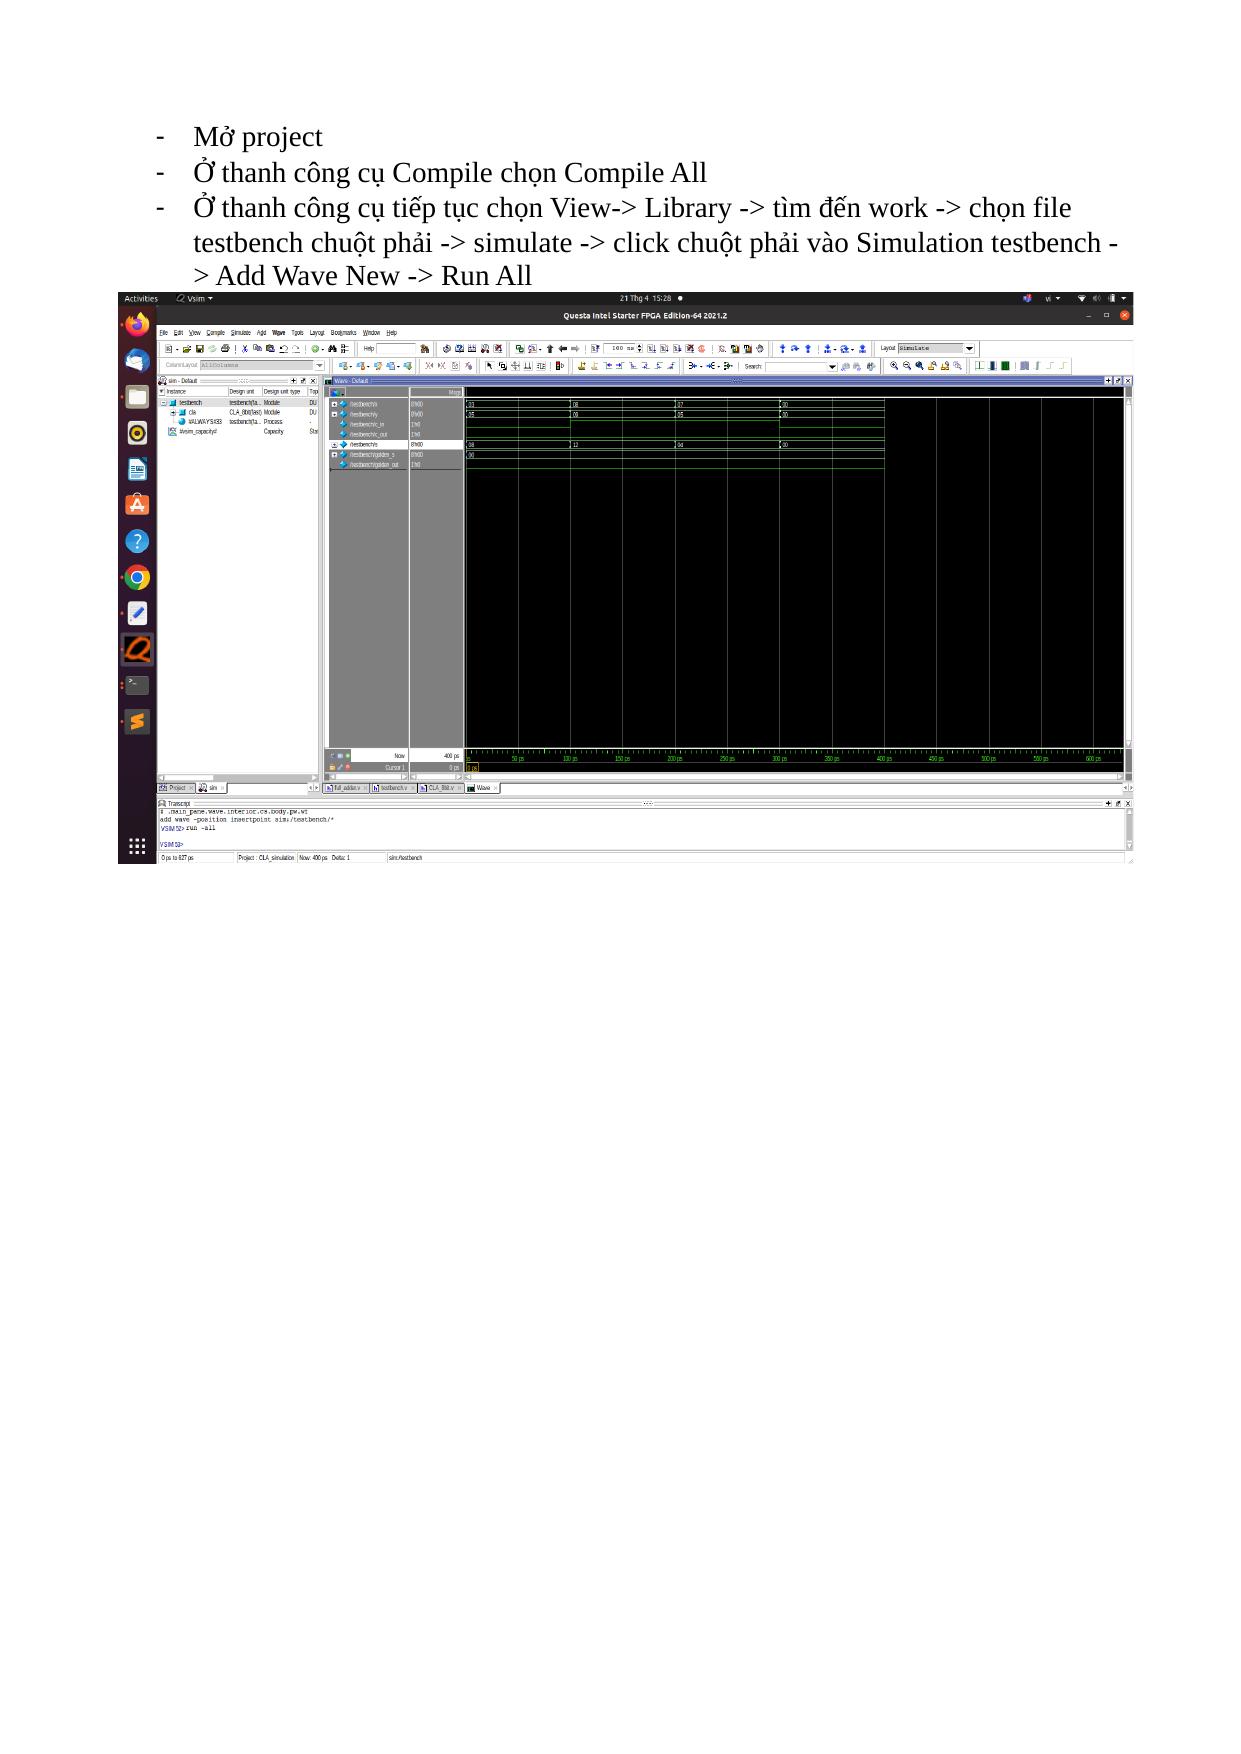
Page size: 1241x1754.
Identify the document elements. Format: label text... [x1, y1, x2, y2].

list Ở thanh công cụ tiếp tục chọn View-> Library -> tìm đến work -> chọn file testbench chuột phải -> simulate -> click chuột phải vào Simulation testbench -> Add Wave New -> Run All [156, 189, 1122, 292]
list Ở thanh công cụ Compile chọn Compile All [156, 154, 1122, 189]
list Mở project [156, 118, 1122, 154]
